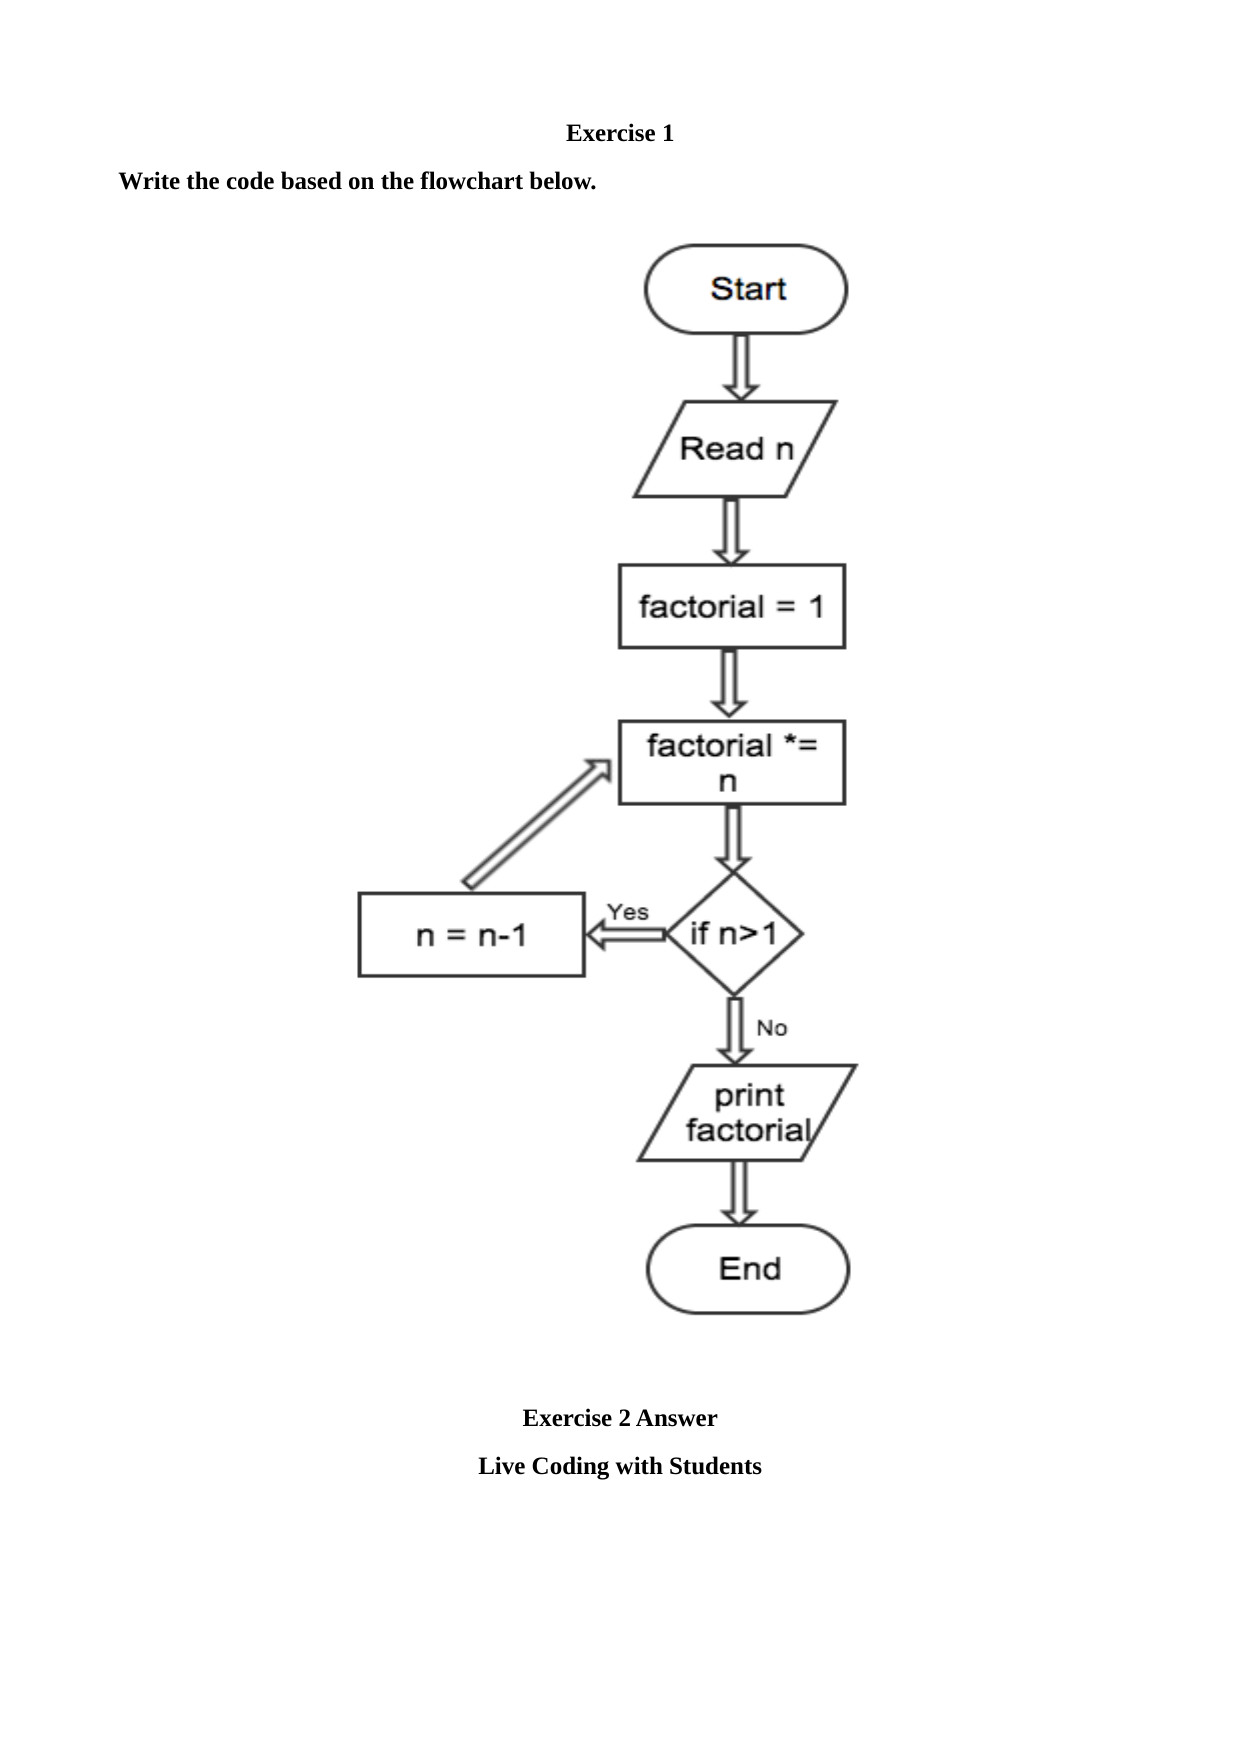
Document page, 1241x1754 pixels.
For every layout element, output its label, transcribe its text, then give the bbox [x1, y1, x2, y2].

text Exercise 2 Answer [118, 1403, 1122, 1432]
text Exercise 1 [118, 118, 1122, 147]
text Write the code based on the flowchart below. [118, 166, 1122, 194]
picture [302, 237, 967, 1317]
text Live Coding with Students [118, 1451, 1122, 1480]
